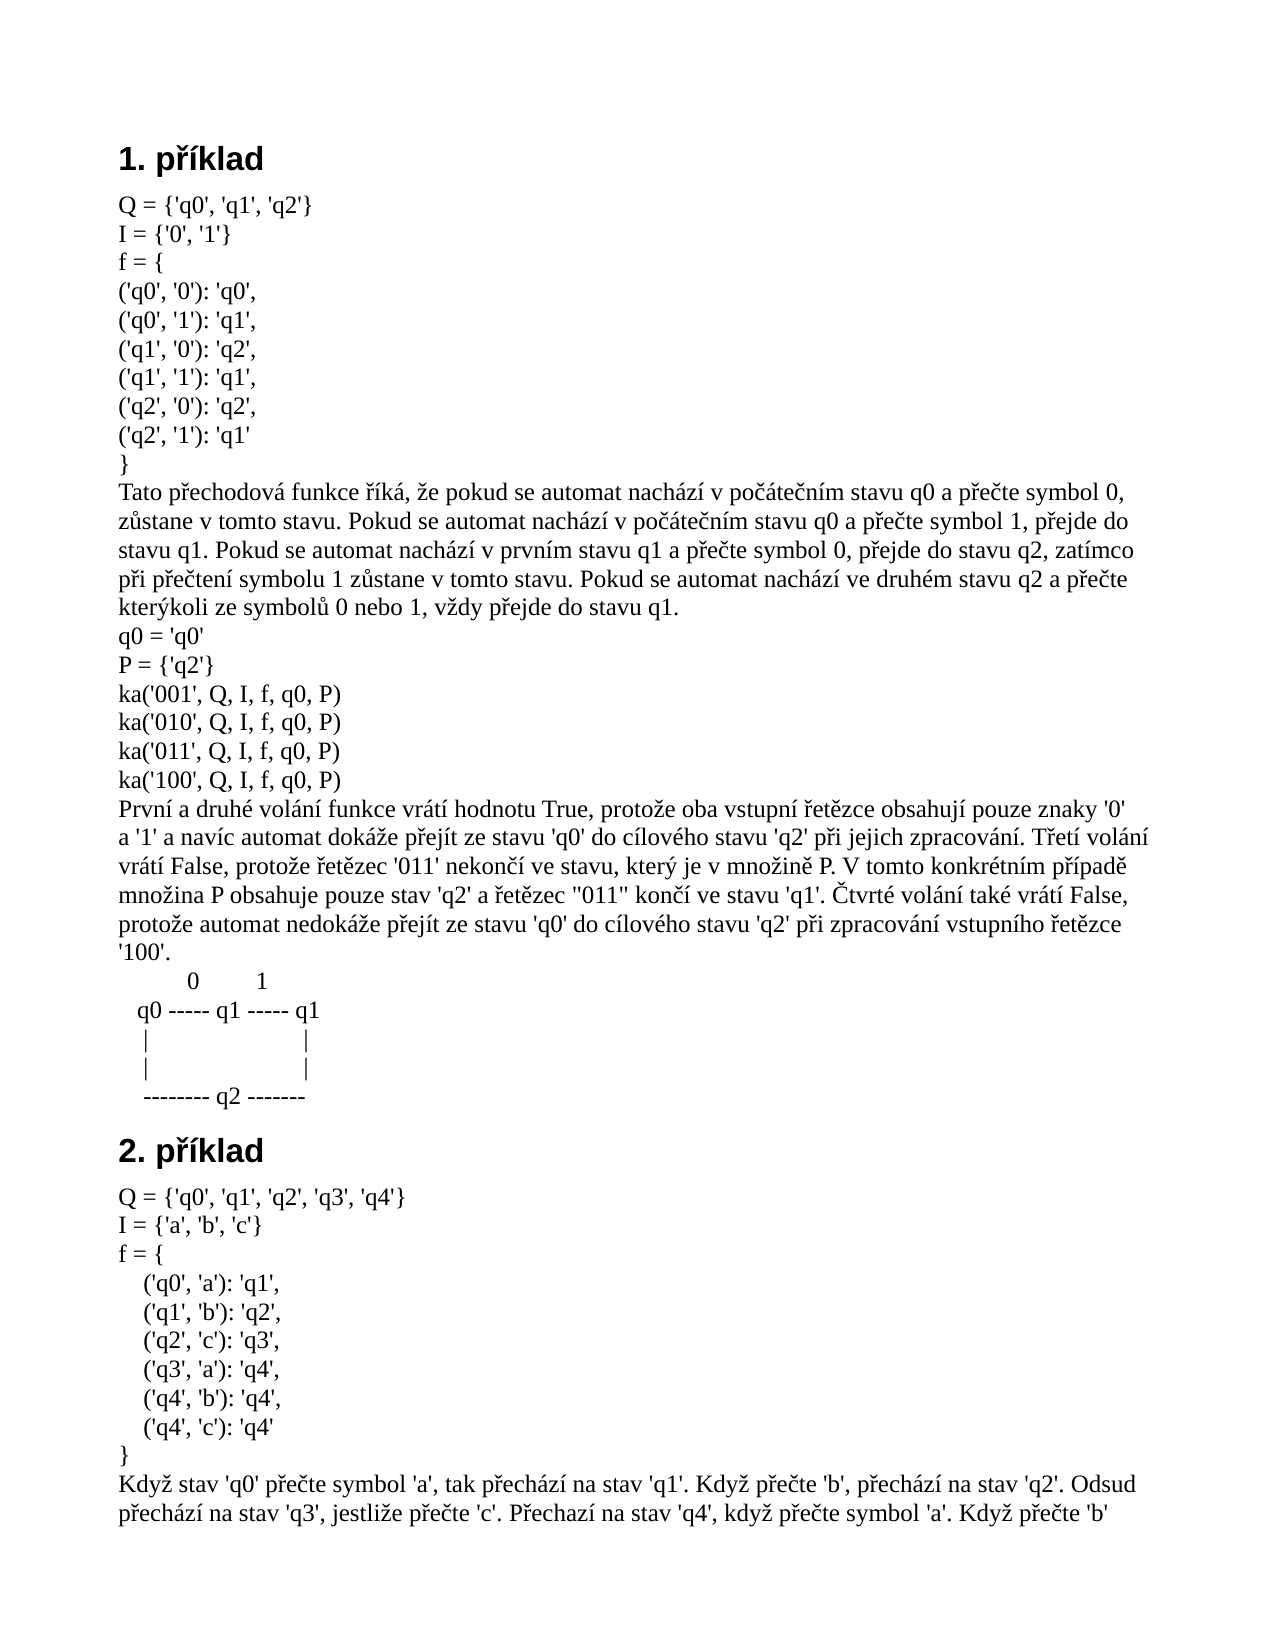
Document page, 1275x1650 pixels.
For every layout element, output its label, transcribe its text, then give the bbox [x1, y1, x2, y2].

text f = { [118, 247, 1157, 276]
text První a druhé volání funkce vrátí hodnotu True, protože oba vstupní řetězce obsahují pouze znaky '0' a '1' a navíc automat dokáže přejít ze stavu 'q0' do cílového stavu 'q2' při jejich zpracování. Třetí volání vrátí False, protože řetězec '011' nekončí ve stavu, který je v množině P. V tomto konkrétním případě množina P obsahuje pouze stav 'q2' a řetězec "011" končí ve stavu 'q1'. Čtvrté volání také vrátí False, protože automat nedokáže přejít ze stavu 'q0' do cílového stavu 'q2' při zpracování vstupního řetězce '100'. [118, 794, 1157, 966]
text } [118, 1440, 1157, 1469]
subtitle 1. příklad [118, 139, 1157, 177]
text Q = {'q0', 'q1', 'q2', 'q3', 'q4'} [118, 1182, 1157, 1210]
text | | [118, 1052, 1157, 1081]
text Q = {'q0', 'q1', 'q2'} [118, 190, 1157, 219]
text ('q3', 'a'): 'q4', [118, 1354, 1157, 1383]
text ('q1', 'b'): 'q2', [118, 1297, 1157, 1325]
text f = { [118, 1239, 1157, 1268]
text | | [118, 1024, 1157, 1052]
text ('q2', '1'): 'q1' [118, 420, 1157, 449]
text ('q4', 'c'): 'q4' [118, 1412, 1157, 1440]
text ka('010', Q, I, f, q0, P) [118, 707, 1157, 736]
text q0 ----- q1 ----- q1 [118, 995, 1157, 1024]
text P = {'q2'} [118, 650, 1157, 679]
text I = {'a', 'b', 'c'} [118, 1210, 1157, 1239]
text ('q2', 'c'): 'q3', [118, 1325, 1157, 1354]
text Když stav 'q0' přečte symbol 'a', tak přechází na stav 'q1'. Když přečte 'b', přechází na stav 'q2'. Odsud přechází na stav 'q3', jestliže přečte 'c'. Přechazí na stav 'q4', když přečte symbol 'a'. Když přečte 'b' [118, 1469, 1157, 1527]
text Tato přechodová funkce říká, že pokud se automat nachází v počátečním stavu q0 a přečte symbol 0, zůstane v tomto stavu. Pokud se automat nachází v počátečním stavu q0 a přečte symbol 1, přejde do stavu q1. Pokud se automat nachází v prvním stavu q1 a přečte symbol 0, přejde do stavu q2, zatímco při přečtení symbolu 1 zůstane v tomto stavu. Pokud se automat nachází ve druhém stavu q2 a přečte kterýkoli ze symbolů 0 nebo 1, vždy přejde do stavu q1. [118, 477, 1157, 621]
text 0 1 [118, 966, 1157, 995]
text ('q1', '0'): 'q2', [118, 334, 1157, 362]
text ka('100', Q, I, f, q0, P) [118, 765, 1157, 794]
text ('q0', '0'): 'q0', [118, 276, 1157, 305]
text ('q4', 'b'): 'q4', [118, 1383, 1157, 1412]
text ka('001', Q, I, f, q0, P) [118, 679, 1157, 707]
text ka('011', Q, I, f, q0, P) [118, 736, 1157, 765]
text ('q0', '1'): 'q1', [118, 305, 1157, 334]
subtitle 2. příklad [118, 1131, 1157, 1169]
text ('q1', '1'): 'q1', [118, 362, 1157, 391]
text ('q2', '0'): 'q2', [118, 391, 1157, 420]
text ('q0', 'a'): 'q1', [118, 1268, 1157, 1297]
text } [118, 449, 1157, 477]
text q0 = 'q0' [118, 621, 1157, 650]
text I = {'0', '1'} [118, 219, 1157, 247]
text -------- q2 ------- [118, 1081, 1157, 1110]
